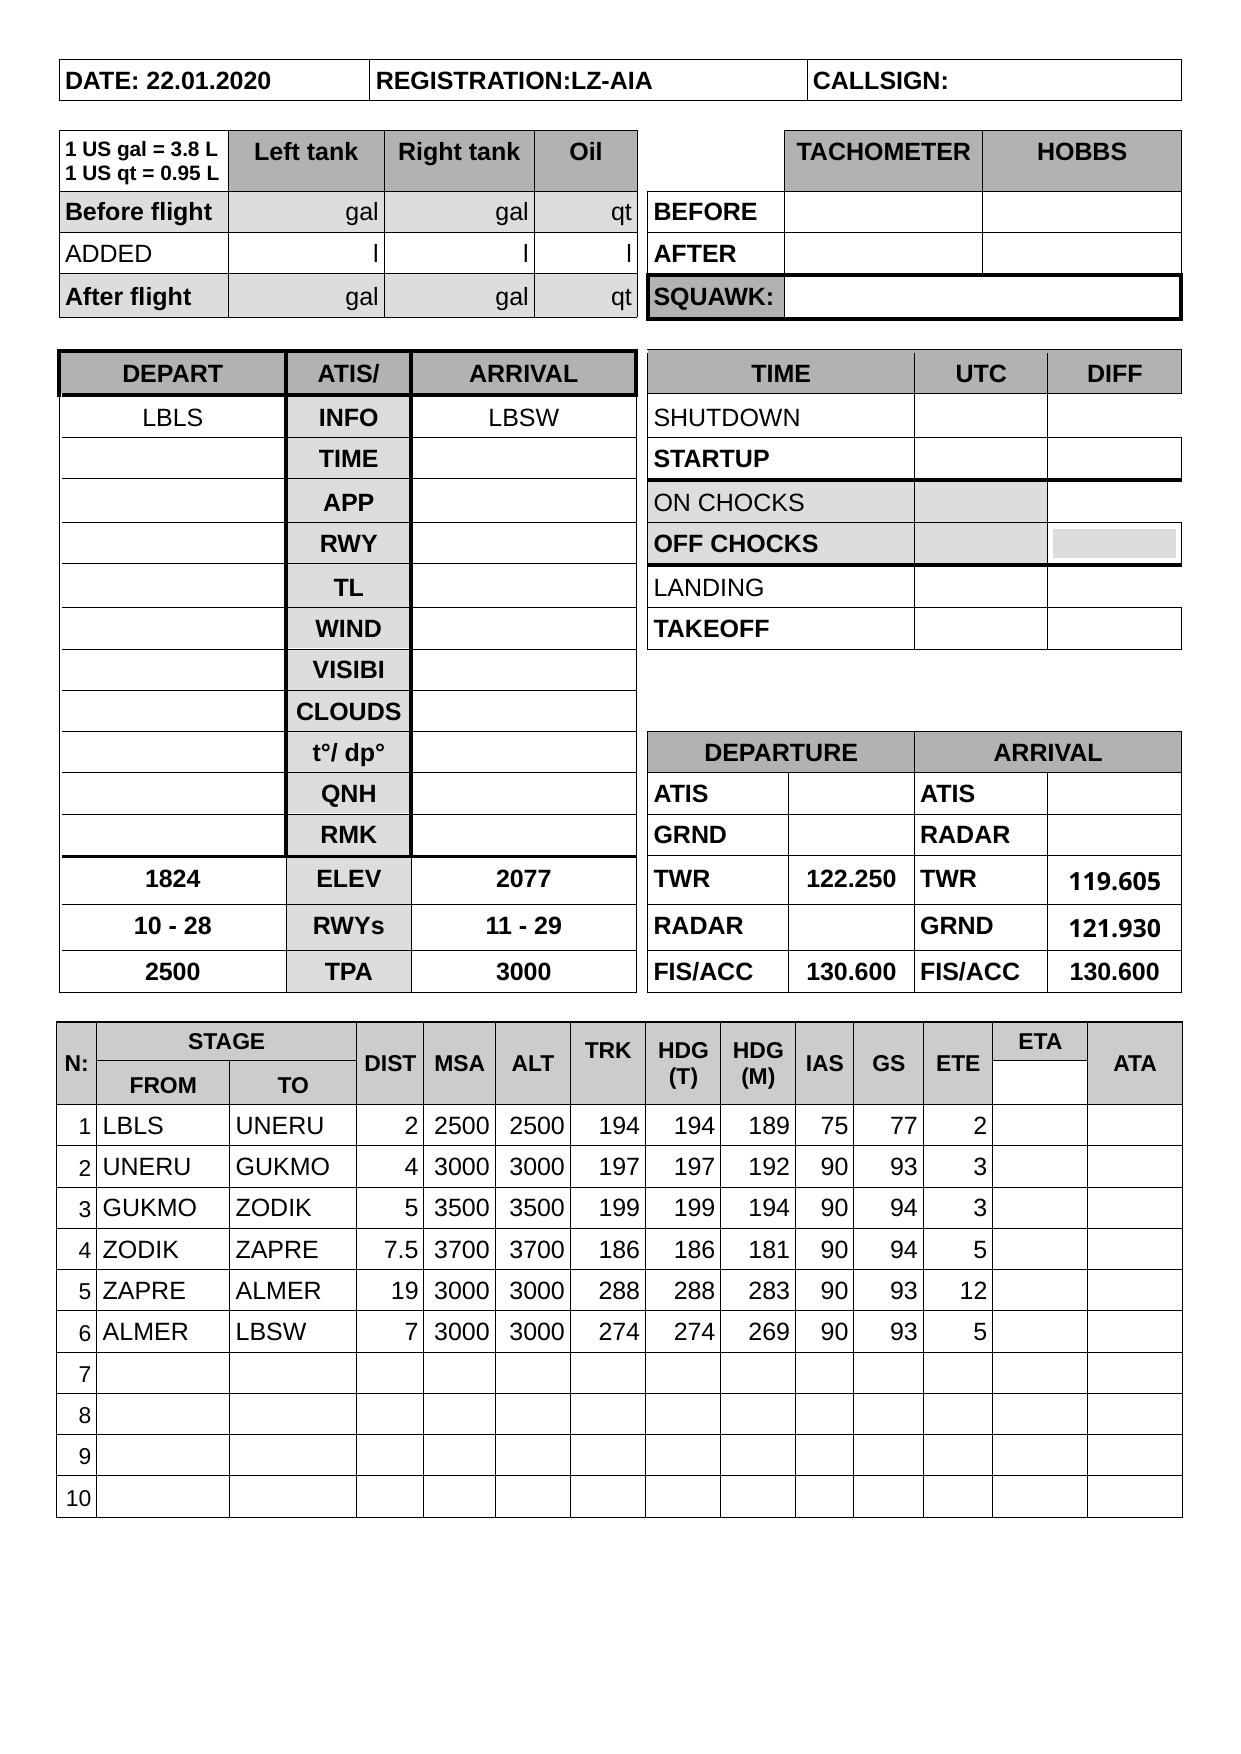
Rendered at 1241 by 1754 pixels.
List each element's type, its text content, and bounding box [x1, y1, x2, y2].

table_cell [915, 523, 1047, 563]
table_cell [638, 273, 646, 317]
table_cell GUKMO [230, 1146, 356, 1187]
table_cell 90 [796, 1270, 853, 1310]
table_cell 5 [57, 1270, 96, 1310]
table_cell 4 [357, 1146, 423, 1187]
table_cell [796, 1476, 853, 1517]
table_cell 2500 [496, 1105, 570, 1145]
table_cell [1048, 773, 1181, 813]
table_cell [60, 563, 284, 607]
table_cell 189 [721, 1105, 795, 1145]
table_cell [638, 191, 647, 232]
table_cell 2500 [60, 950, 286, 992]
table_cell TIME [288, 438, 409, 478]
table_cell gal [385, 274, 534, 317]
table_cell [993, 1394, 1087, 1434]
table_header ETA [993, 1023, 1087, 1060]
table_header HDG (T) [646, 1023, 720, 1104]
table_cell [60, 478, 284, 522]
table_cell FIS/ACC [648, 951, 788, 992]
table_header ARRIVAL [413, 353, 634, 393]
table_cell 199 [646, 1188, 720, 1228]
table_cell [571, 1435, 645, 1475]
table_cell 1824 [60, 855, 286, 904]
table_cell 274 [571, 1311, 645, 1352]
table_cell After flight [60, 274, 228, 317]
table_cell 93 [854, 1270, 923, 1310]
table_cell 186 [646, 1229, 720, 1269]
table_cell 197 [646, 1146, 720, 1187]
table_cell ADDED [60, 233, 228, 273]
table_cell [1048, 608, 1181, 648]
table_cell FROM [97, 1061, 229, 1104]
table_header [638, 130, 648, 191]
table_cell ZAPRE [230, 1229, 356, 1269]
table_cell [721, 1353, 795, 1393]
table_cell 288 [571, 1270, 645, 1310]
table_cell [97, 1394, 229, 1434]
table_cell [1088, 1394, 1182, 1434]
table_cell [785, 277, 1179, 317]
table_header GS [854, 1023, 923, 1104]
table_header DIFF [1048, 350, 1181, 393]
table_cell [789, 773, 914, 813]
table_cell t°/ dp° [288, 732, 409, 772]
table_cell 121.930 [1048, 905, 1181, 950]
table_cell UNERU [97, 1146, 229, 1187]
table_cell 274 [646, 1311, 720, 1352]
table_cell UNERU [230, 1105, 356, 1145]
table_cell [413, 608, 636, 648]
table_cell 6 [57, 1311, 96, 1352]
table_cell [1088, 1188, 1182, 1228]
table_cell 4 [57, 1229, 96, 1269]
table_header 1 US gal = 3.8 L 1 US qt = 0.95 L [60, 131, 228, 191]
table_cell [357, 1476, 423, 1517]
table_cell [854, 1353, 923, 1393]
table_cell 130.600 [789, 951, 914, 992]
table_cell 5 [357, 1188, 423, 1228]
table_cell TL [288, 564, 409, 607]
table_cell gal [229, 274, 384, 317]
table_cell LBSW [413, 397, 636, 437]
table_cell [1088, 1311, 1182, 1352]
table_cell CLOUDS [288, 691, 409, 731]
table_cell [788, 650, 914, 690]
table_cell [637, 563, 647, 607]
table_cell SQUAWK: [650, 277, 784, 317]
table_cell 194 [646, 1105, 720, 1145]
table_cell [60, 649, 284, 690]
table_header [648, 130, 784, 191]
table_cell [646, 1476, 720, 1517]
table_cell [230, 1435, 356, 1475]
table_cell [637, 690, 648, 731]
table_cell BEFORE [648, 192, 784, 232]
table_cell [1048, 567, 1181, 607]
table_cell [924, 1435, 992, 1475]
table_header HOBBS [983, 131, 1181, 191]
table_cell AFTER [648, 233, 784, 273]
table_cell 90 [796, 1311, 853, 1352]
table_cell 197 [571, 1146, 645, 1187]
table_cell [1088, 1229, 1182, 1269]
table_header IAS [796, 1023, 853, 1104]
table_cell 3000 [496, 1311, 570, 1352]
table_cell 2 [57, 1146, 96, 1187]
table_cell 3700 [424, 1229, 495, 1269]
table_cell [646, 1394, 720, 1434]
table_cell LBSW [230, 1311, 356, 1352]
table_cell 7 [357, 1311, 423, 1352]
table_cell RWYs [287, 905, 411, 950]
table_cell Before flight [60, 192, 228, 232]
table_cell 75 [796, 1105, 853, 1145]
table_cell [721, 1476, 795, 1517]
table_cell GRND [915, 905, 1047, 950]
table_cell ZAPRE [97, 1270, 229, 1310]
table_cell 3700 [496, 1229, 570, 1269]
table_cell [993, 1476, 1087, 1517]
table_cell [648, 650, 788, 690]
table_cell 90 [796, 1146, 853, 1187]
table_header DIST [357, 1023, 423, 1104]
table_cell ALMER [230, 1270, 356, 1310]
table_header [638, 349, 648, 393]
table_cell [424, 1435, 495, 1475]
table_header REGISTRATION:LZ-AIA [370, 60, 807, 100]
table_cell [993, 1146, 1087, 1187]
table_cell 194 [571, 1105, 645, 1145]
table_cell 77 [854, 1105, 923, 1145]
table_cell [413, 732, 636, 772]
table_cell [1088, 1435, 1182, 1475]
table_cell [854, 1476, 923, 1517]
table_cell [983, 192, 1181, 232]
table_header TRK [571, 1023, 645, 1104]
table_cell 2 [924, 1105, 992, 1145]
table_cell [97, 1353, 229, 1393]
table_cell [230, 1394, 356, 1434]
table_cell ARRIVAL [915, 732, 1181, 772]
table_cell TWR [915, 856, 1047, 904]
table_cell ZODIK [230, 1188, 356, 1228]
table_cell RMK [288, 815, 409, 855]
table_cell DEPARTURE [648, 732, 914, 772]
table_cell [796, 1353, 853, 1393]
table_cell 93 [854, 1311, 923, 1352]
table_cell 19 [357, 1270, 423, 1310]
table_cell 3000 [424, 1270, 495, 1310]
table_cell 199 [571, 1188, 645, 1228]
table_header ETE [924, 1023, 992, 1104]
table_cell 11 - 29 [412, 905, 636, 950]
table_cell [637, 393, 647, 437]
table_header ALT [496, 1023, 570, 1104]
table_cell [97, 1476, 229, 1517]
table_cell [357, 1353, 423, 1393]
table_cell 3000 [412, 951, 636, 992]
table_cell 3 [924, 1146, 992, 1187]
table_cell INFO [288, 397, 409, 437]
table_cell 130.600 [1048, 951, 1181, 992]
table_header N: [57, 1023, 96, 1104]
table_cell [721, 1435, 795, 1475]
table_cell 3 [924, 1188, 992, 1228]
table_cell [413, 438, 636, 478]
table_cell l [385, 233, 534, 273]
table_cell 192 [721, 1146, 795, 1187]
table_cell [413, 691, 636, 731]
table_cell [496, 1394, 570, 1434]
table_cell ATIS [915, 773, 1047, 813]
table_cell [983, 233, 1181, 273]
table_cell OFF CHOCKS [648, 523, 914, 563]
table_cell [993, 1105, 1087, 1145]
table_cell 3500 [424, 1188, 495, 1228]
table_header ATA [1088, 1023, 1182, 1104]
table_cell 7.5 [357, 1229, 423, 1269]
table_cell [637, 904, 647, 950]
table_cell [357, 1394, 423, 1434]
table_cell ELEV [287, 858, 411, 904]
table_cell [796, 1394, 853, 1434]
table_cell [648, 690, 914, 731]
table_header MSA [424, 1023, 495, 1104]
table_cell gal [229, 192, 384, 232]
table_cell [1088, 1270, 1182, 1310]
table_cell [637, 855, 647, 904]
table_cell LBLS [97, 1105, 229, 1145]
table_cell [60, 522, 284, 563]
table_cell 94 [854, 1188, 923, 1228]
table_cell GUKMO [97, 1188, 229, 1228]
table_cell 1 [57, 1105, 96, 1145]
table_cell TO [230, 1061, 356, 1104]
table_cell LBLS [60, 393, 284, 437]
table_cell [924, 1353, 992, 1393]
table_cell [357, 1435, 423, 1475]
table_cell [785, 192, 982, 232]
table_cell 2077 [412, 858, 636, 904]
table_cell 90 [796, 1188, 853, 1228]
table_header UTC [914, 350, 1048, 393]
table_cell [993, 1229, 1087, 1269]
table_cell [637, 437, 647, 478]
table_cell 5 [924, 1311, 992, 1352]
table_cell [789, 815, 914, 855]
table_cell [413, 564, 636, 607]
table_cell [97, 1435, 229, 1475]
table_cell [424, 1476, 495, 1517]
table_cell [993, 1270, 1087, 1310]
table_cell 283 [721, 1270, 795, 1310]
table_cell [796, 1435, 853, 1475]
table_cell TPA [287, 951, 411, 992]
table_cell [413, 650, 636, 690]
table_cell 3000 [496, 1146, 570, 1187]
table_cell [1048, 438, 1181, 478]
table_header Oil [535, 131, 637, 191]
table_cell [993, 1061, 1087, 1104]
table_cell [571, 1353, 645, 1393]
table_header DEPART [61, 353, 284, 393]
table_cell [1048, 482, 1181, 522]
table_cell [1088, 1105, 1182, 1145]
table_header CALLSIGN: [808, 60, 1181, 100]
table_cell [721, 1394, 795, 1434]
table_cell [789, 905, 914, 950]
table_cell [230, 1476, 356, 1517]
table_cell [993, 1353, 1087, 1393]
table_cell RWY [288, 523, 409, 563]
table_header Left tank [229, 131, 384, 191]
table_cell 93 [854, 1146, 923, 1187]
table_cell 186 [571, 1229, 645, 1269]
table_cell gal [385, 192, 534, 232]
table_cell 8 [57, 1394, 96, 1434]
table_cell [915, 394, 1047, 437]
table_cell ZODIK [97, 1229, 229, 1269]
table_cell [230, 1353, 356, 1393]
table_cell [496, 1476, 570, 1517]
table_cell [60, 607, 284, 648]
table_cell 3000 [424, 1146, 495, 1187]
table_cell [413, 773, 636, 813]
table_cell QNH [288, 773, 409, 813]
table_header ATIS/ [288, 353, 409, 393]
table_cell LANDING [648, 567, 914, 607]
table_cell [924, 1394, 992, 1434]
table_cell [1048, 394, 1181, 437]
table_header HDG (M) [721, 1023, 795, 1104]
table_cell l [229, 233, 384, 273]
table_cell 2 [357, 1105, 423, 1145]
table_cell 3 [57, 1188, 96, 1228]
table_header TACHOMETER [785, 131, 982, 191]
table_cell [60, 690, 284, 731]
table_cell [637, 478, 647, 522]
table_cell [60, 814, 284, 855]
table_cell [785, 233, 982, 273]
table_cell VISIBI [288, 650, 409, 690]
table_cell [915, 438, 1047, 478]
table_cell 94 [854, 1229, 923, 1269]
table_cell 2500 [424, 1105, 495, 1145]
table_cell 119.605 [1048, 856, 1181, 904]
table_cell RADAR [915, 815, 1047, 855]
table_cell qt [535, 274, 637, 317]
table_cell [496, 1435, 570, 1475]
table_cell [60, 772, 284, 813]
table_cell TAKEOFF [648, 608, 914, 648]
table_cell [1088, 1146, 1182, 1187]
table_cell 3500 [496, 1188, 570, 1228]
table_cell 10 [57, 1476, 96, 1517]
table_cell [1088, 1476, 1182, 1517]
table_cell [413, 479, 636, 522]
table_cell [424, 1394, 495, 1434]
table_cell 9 [57, 1435, 96, 1475]
table_header TIME [648, 350, 914, 393]
table_cell [993, 1188, 1087, 1228]
table_header STAGE [97, 1023, 356, 1060]
table_cell [993, 1435, 1087, 1475]
table_cell ALMER [97, 1311, 229, 1352]
table_cell [637, 772, 647, 813]
table_cell [915, 608, 1047, 648]
table_cell [1048, 523, 1181, 563]
table_cell [638, 232, 647, 273]
table_cell FIS/ACC [915, 951, 1047, 992]
table_cell [637, 731, 647, 772]
table_cell RADAR [648, 905, 788, 950]
table_cell 7 [57, 1353, 96, 1393]
table_cell [915, 482, 1047, 522]
table_cell [1088, 1353, 1182, 1393]
table_cell [637, 950, 647, 992]
table_cell [637, 649, 648, 690]
table_cell [413, 815, 636, 855]
table_cell [1048, 650, 1181, 690]
table_cell [637, 814, 647, 855]
table_cell 3000 [424, 1311, 495, 1352]
table_cell 269 [721, 1311, 795, 1352]
table_cell [424, 1353, 495, 1393]
table_cell SHUTDOWN [648, 394, 914, 437]
table_cell [914, 650, 1048, 690]
table_cell [1048, 815, 1181, 855]
table_cell [646, 1353, 720, 1393]
table_cell [646, 1435, 720, 1475]
table_cell [571, 1476, 645, 1517]
table_cell ATIS [648, 773, 788, 813]
table_cell [571, 1394, 645, 1434]
table_cell STARTUP [648, 438, 914, 478]
table_cell 5 [924, 1229, 992, 1269]
table_header DATE: 22.01.2020 [60, 60, 369, 100]
table_header Right tank [385, 131, 534, 191]
table_cell GRND [648, 815, 788, 855]
table_cell l [535, 233, 637, 273]
table_cell 10 - 28 [60, 904, 286, 950]
table_cell 194 [721, 1188, 795, 1228]
table_cell 90 [796, 1229, 853, 1269]
table_cell 122.250 [789, 856, 914, 904]
table_cell [915, 567, 1047, 607]
table_cell ON CHOCKS [648, 482, 914, 522]
table_cell [60, 437, 284, 478]
table_cell 12 [924, 1270, 992, 1310]
table_cell [854, 1435, 923, 1475]
table_cell [496, 1353, 570, 1393]
table_cell [637, 607, 647, 648]
table_cell [413, 523, 636, 563]
table_cell [914, 690, 1181, 731]
table_cell TWR [648, 856, 788, 904]
table_cell 181 [721, 1229, 795, 1269]
table_cell 288 [646, 1270, 720, 1310]
table_cell [924, 1476, 992, 1517]
table_cell APP [288, 479, 409, 522]
table_cell [60, 731, 284, 772]
table_cell [993, 1311, 1087, 1352]
table_cell [854, 1394, 923, 1434]
table_cell qt [535, 192, 637, 232]
table_cell WIND [288, 608, 409, 648]
table_cell [637, 522, 647, 563]
table_cell 3000 [496, 1270, 570, 1310]
